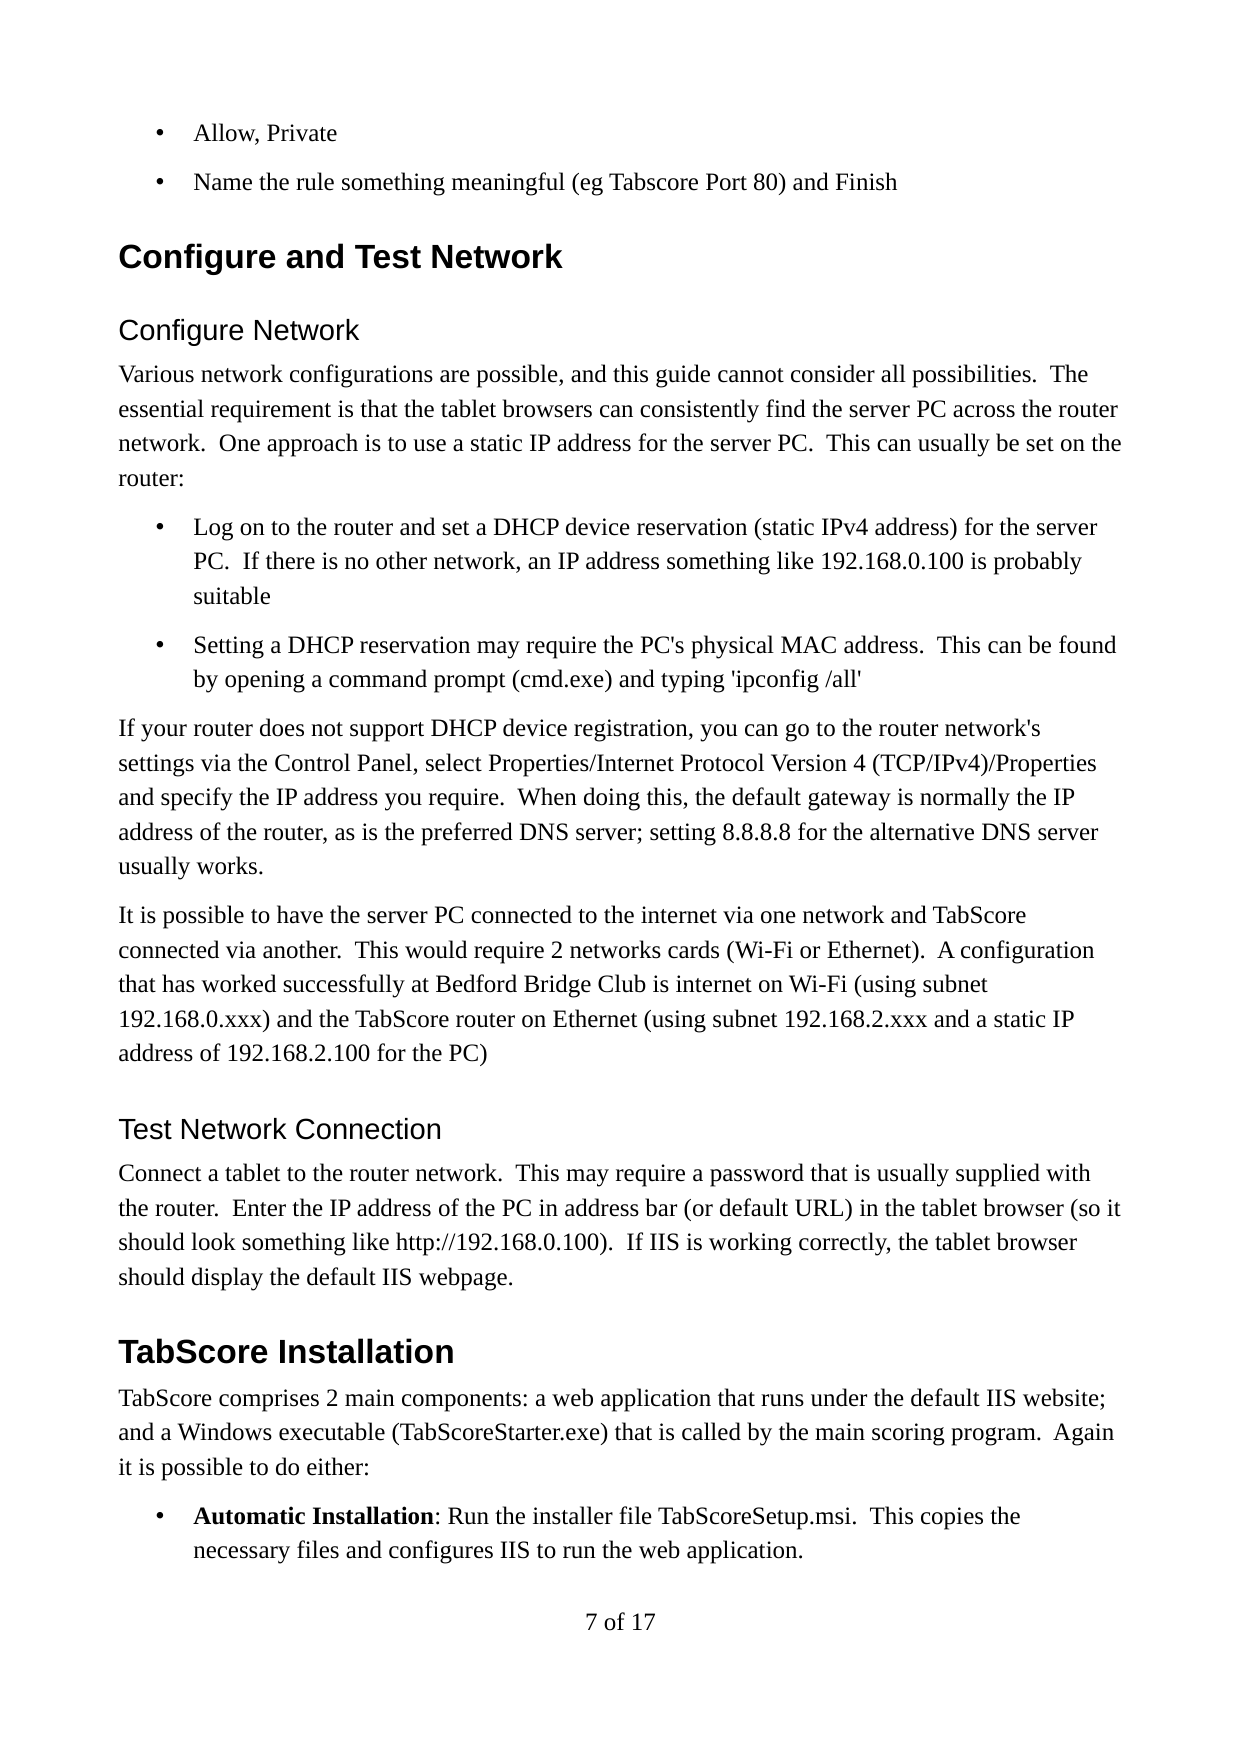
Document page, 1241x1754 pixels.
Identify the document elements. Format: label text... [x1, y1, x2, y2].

subtitle TabScore Installation [118, 1332, 1122, 1370]
list Log on to the router and set a DHCP device reservation (static IPv4 address) for the server PC. If there is no other network, an IP address something like 192.168.0.100 is probably suitable [156, 512, 1122, 609]
subtitle Configure Network [118, 313, 1122, 347]
text If your router does not support DHCP device registration, you can go to the router network's settings via the Control Panel, select Properties/Internet Protocol Version 4 (TCP/IPv4)/Properties and specify the IP address you require. When doing this, the default gateway is normally the IP address of the router, as is the preferred DNS server; setting 8.8.8.8 for the alternative DNS server usually works. [118, 713, 1122, 880]
list Setting a DHCP reservation may require the PC's physical MAC address. This can be found by opening a command prompt (cmd.exe) and typing 'ipconfig /all' [156, 630, 1122, 693]
list Name the rule something meaningful (eg Tabscore Port 80) and Finish [156, 167, 1122, 196]
list Automatic Installation: Run the installer file TabScoreSetup.msi. This copies the necessary files and configures IIS to run the web application. [156, 1501, 1122, 1564]
text Various network configurations are possible, and this guide cannot consider all possibilities. The essential requirement is that the tablet browsers can consistently find the server PC across the router network. One approach is to use a static IP address for the server PC. This can usually be set on the router: [118, 359, 1122, 491]
list Allow, Private [156, 118, 1122, 147]
text It is possible to have the server PC connected to the internet via one network and TabScore connected via another. This would require 2 networks cards (Wi-Fi or Ethernet). A configuration that has worked successfully at Bedford Bridge Club is internet on Wi-Fi (using subnet 192.168.0.xxx) and the TabScore router on Ethernet (using subnet 192.168.2.xxx and a static IP address of 192.168.2.100 for the PC) [118, 900, 1122, 1067]
text TabScore comprises 2 main components: a web application that runs under the default IIS website; and a Windows executable (TabScoreStarter.exe) that is called by the main scoring program. Again it is possible to do either: [118, 1383, 1122, 1481]
subtitle Configure and Test Network [118, 237, 1122, 276]
subtitle Test Network Connection [118, 1112, 1122, 1146]
text Connect a tablet to the router network. This may require a password that is usually supplied with the router. Enter the IP address of the PC in address bar (or default URL) in the tablet browser (so it should look something like http://192.168.0.100). If IIS is working correctly, the tablet browser should display the default IIS webpage. [118, 1158, 1122, 1291]
